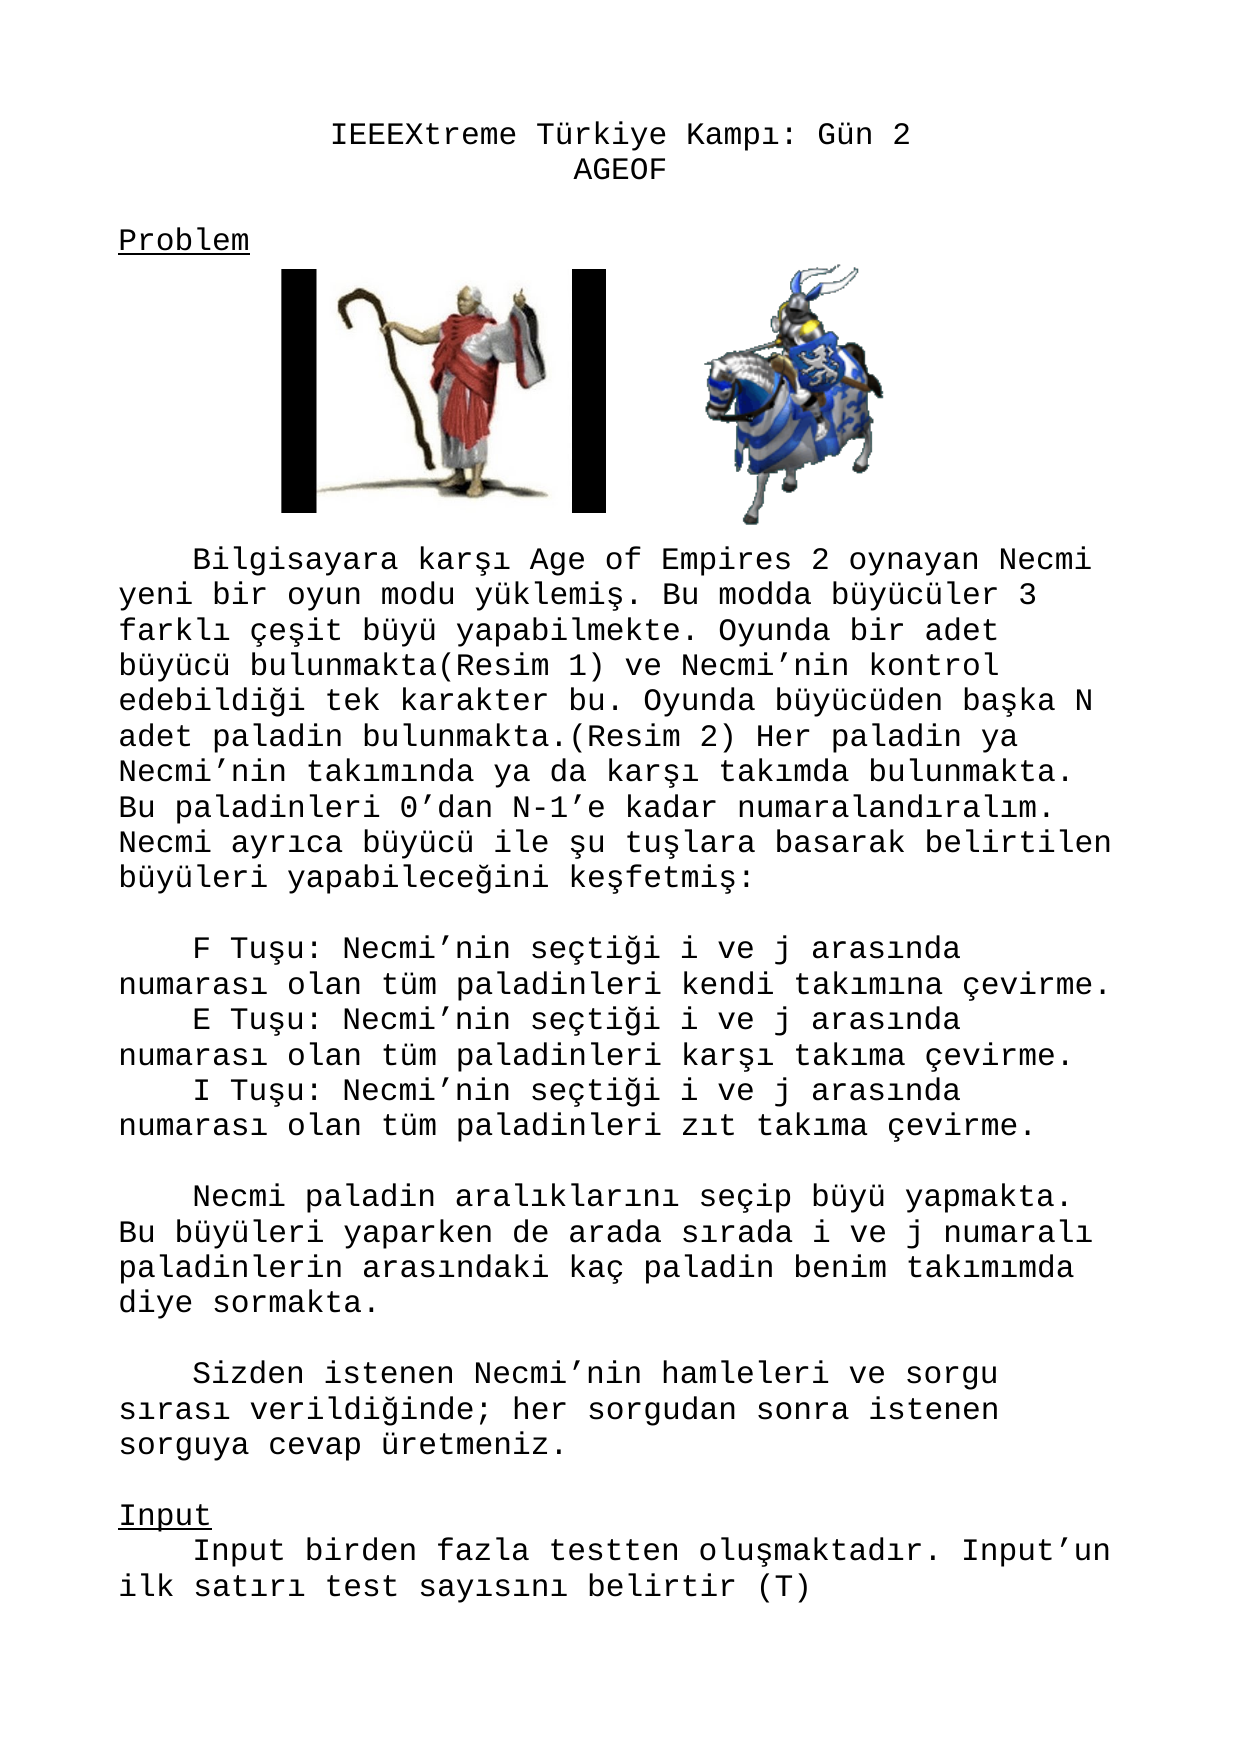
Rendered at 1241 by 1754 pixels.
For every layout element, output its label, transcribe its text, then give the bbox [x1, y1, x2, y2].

text Problem [118, 224, 1122, 260]
picture [656, 262, 922, 529]
text F Tuşu: Necmi’nin seçtiği i ve j arasında numarası olan tüm paladinleri kendi takımına çevirme. [118, 933, 1122, 1003]
text AGEOF [118, 153, 1122, 189]
picture [281, 269, 606, 513]
text Necmi paladin aralıklarını seçip büyü yapmakta. Bu büyüleri yaparken de arada sırada i ve j numaralı paladinlerin arasındaki kaç paladin benim takımımda diye sormakta. [118, 1181, 1122, 1322]
text IEEEXtreme Türkiye Kampı: Gün 2 [118, 118, 1122, 153]
text Bilgisayara karşı Age of Empires 2 oynayan Necmi yeni bir oyun modu yüklemiş. Bu modda büyücüler 3 farklı çeşit büyü yapabilmekte. Oyunda bir adet büyücü bulunmakta(Resim 1) ve Necmi’nin kontrol edebildiği tek karakter bu. Oyunda büyücüden başka N adet paladin bulunmakta.(Resim 2) Her paladin ya Necmi’nin takımında ya da karşı takımda bulunmakta. Bu paladinleri 0’dan N-1’e kadar numaralandıralım. Necmi ayrıca büyücü ile şu tuşlara basarak belirtilen büyüleri yapabileceğini keşfetmiş: [118, 543, 1122, 897]
text Input birden fazla testten oluşmaktadır. Input’un ilk satırı test sayısını belirtir (T) [118, 1535, 1122, 1606]
text E Tuşu: Necmi’nin seçtiği i ve j arasında numarası olan tüm paladinleri karşı takıma çevirme. [118, 1003, 1122, 1074]
text Input [118, 1499, 1122, 1535]
text Sizden istenen Necmi’nin hamleleri ve sorgu sırası verildiğinde; her sorgudan sonra istenen sorguya cevap üretmeniz. [118, 1358, 1122, 1464]
text I Tuşu: Necmi’nin seçtiği i ve j arasında numarası olan tüm paladinleri zıt takıma çevirme. [118, 1074, 1122, 1145]
